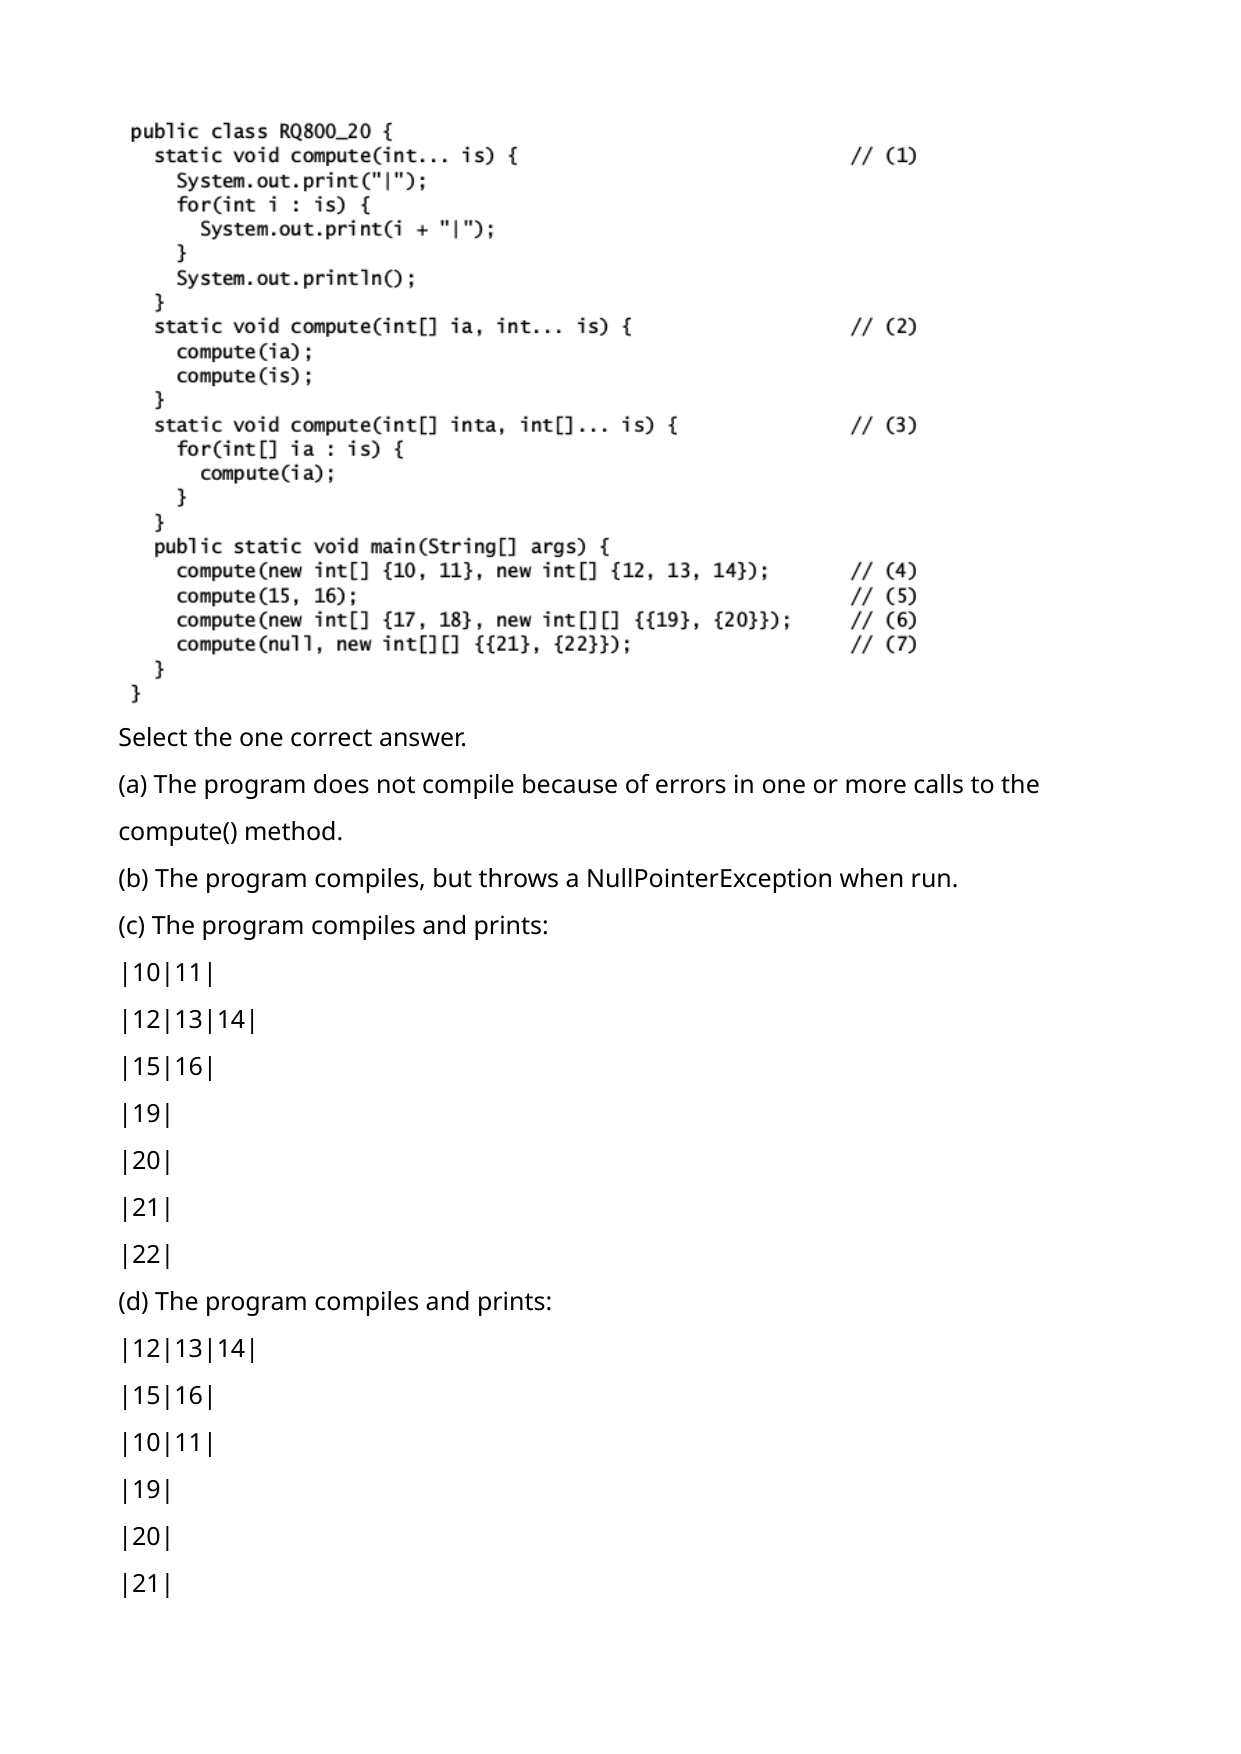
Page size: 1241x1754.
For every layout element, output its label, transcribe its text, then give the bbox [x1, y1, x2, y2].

text (a) The program does not compile because of errors in one or more calls to the [118, 767, 1122, 801]
picture [118, 118, 1029, 709]
text compute() method. [118, 813, 1122, 848]
text (b) The program compiles, but throws a NullPointerException when run. [118, 861, 1122, 894]
text |22| [118, 1236, 1122, 1270]
text |21| [118, 1565, 1122, 1599]
text Select the one correct answer. [118, 719, 1122, 754]
text |20| [118, 1518, 1122, 1552]
text |21| [118, 1189, 1122, 1223]
text (d) The program compiles and prints: [118, 1283, 1122, 1317]
text |15|16| [118, 1377, 1122, 1411]
text |12|13|14| [118, 1330, 1122, 1364]
text (c) The program compiles and prints: [118, 907, 1122, 942]
text |19| [118, 1095, 1122, 1129]
text |19| [118, 1471, 1122, 1505]
text |12|13|14| [118, 1001, 1122, 1036]
text |10|11| [118, 954, 1122, 988]
text |15|16| [118, 1048, 1122, 1082]
text |20| [118, 1142, 1122, 1176]
text |10|11| [118, 1424, 1122, 1458]
